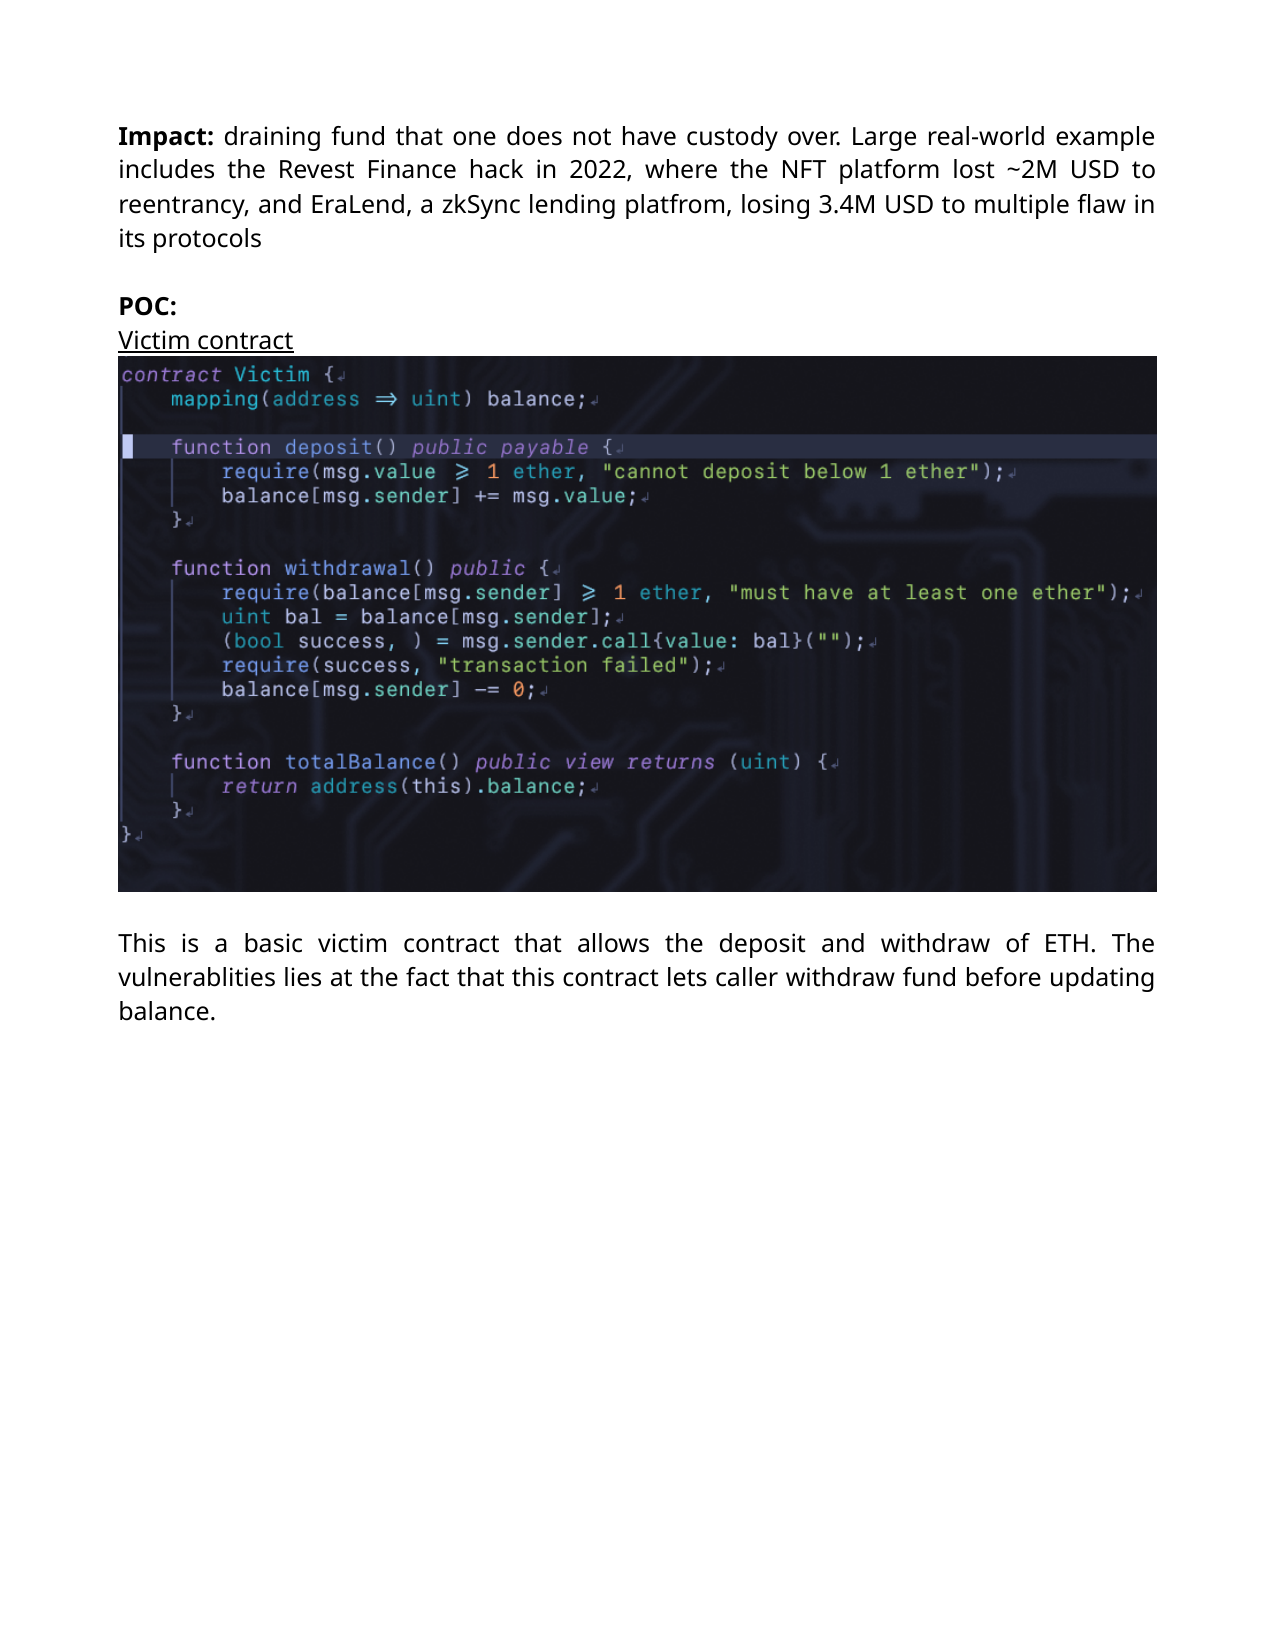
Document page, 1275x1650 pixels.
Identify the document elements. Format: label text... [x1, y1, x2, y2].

text This is a basic victim contract that allows the deposit and withdraw of ETH. The vulnerablities lies at the fact that this contract lets caller withdraw fund before updating balance. [118, 926, 1157, 1062]
text Impact: draining fund that one does not have custody over. Large real-world example includes the Revest Finance hack in 2022, where the NFT platform lost ~2M USD to reentrancy, and EraLend, a zkSync lending platfrom, losing 3.4M USD to multiple flaw in its protocols [118, 118, 1157, 254]
picture [118, 356, 1157, 892]
text Victim contract [118, 322, 1157, 356]
text POC: [118, 288, 1157, 322]
